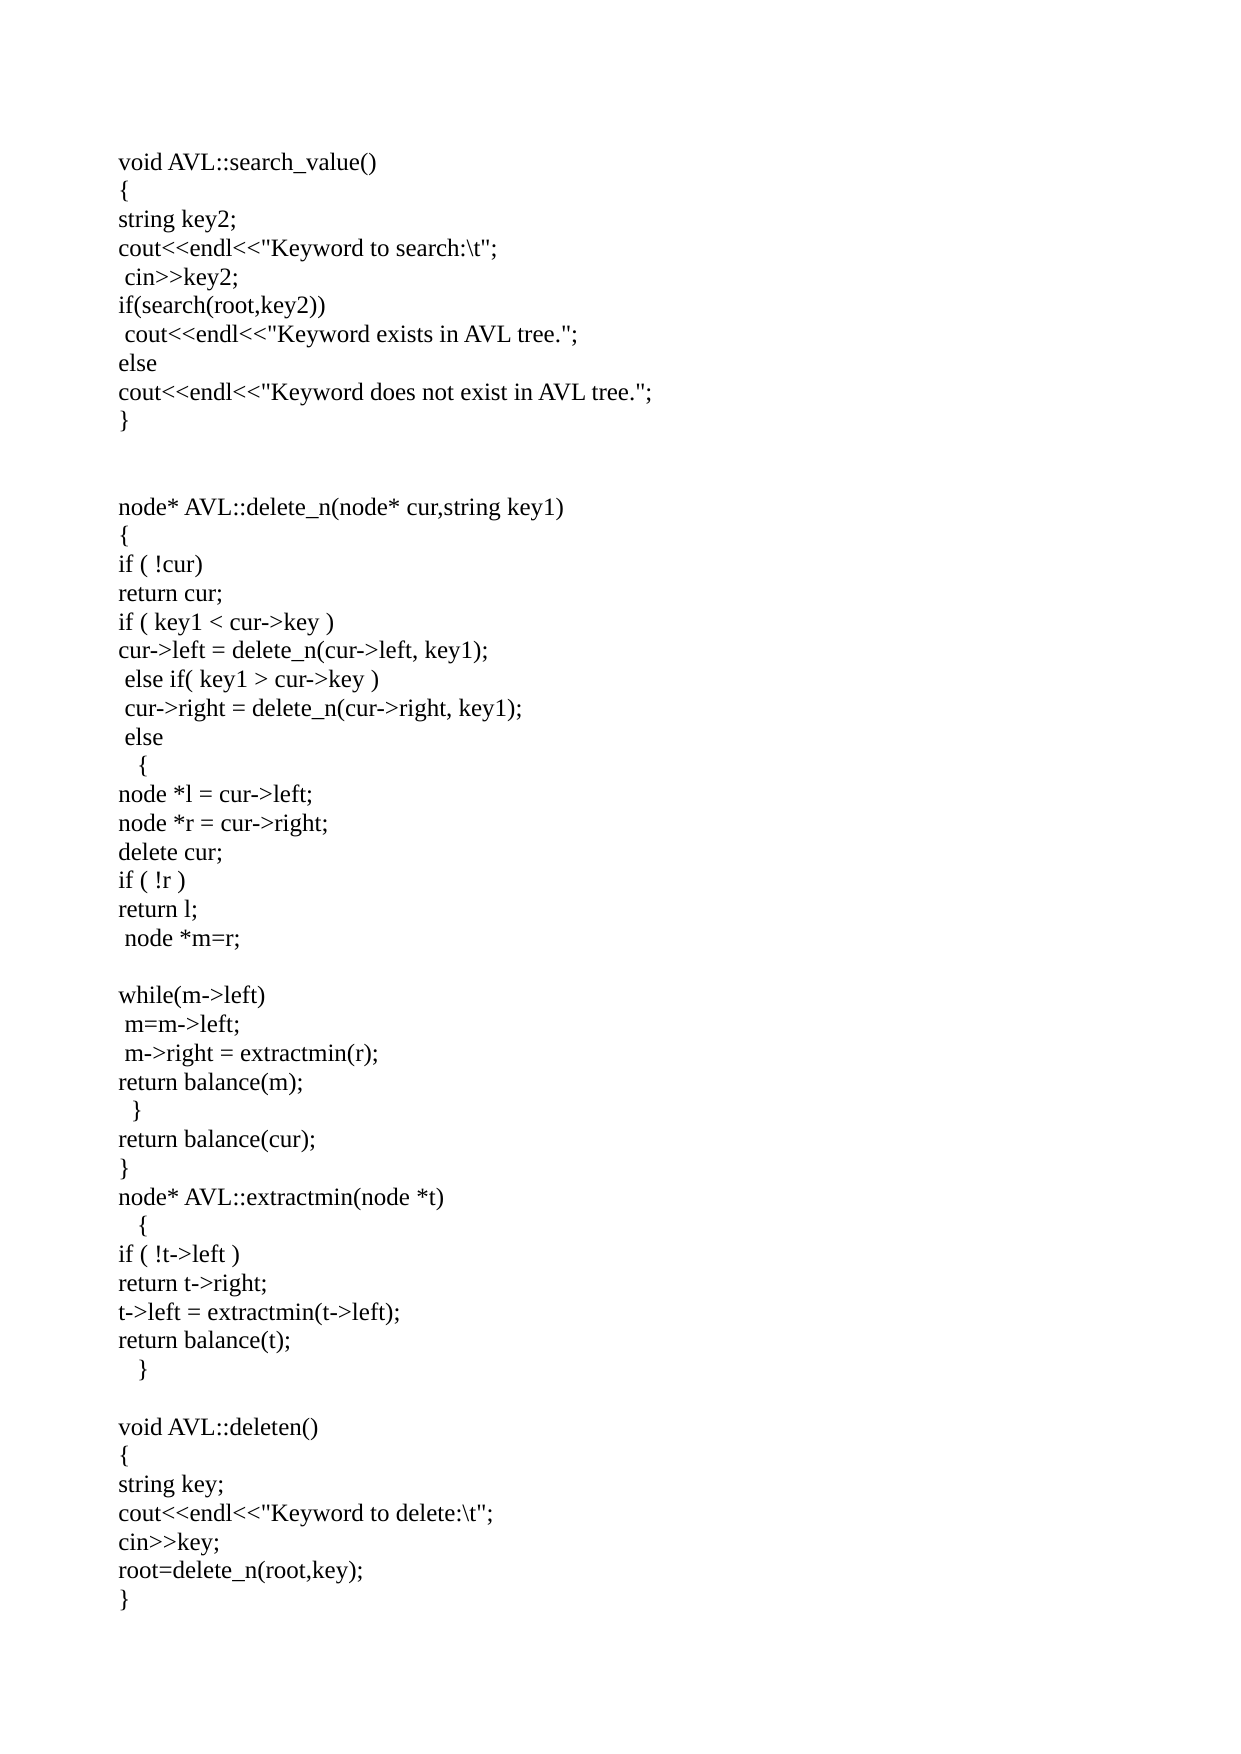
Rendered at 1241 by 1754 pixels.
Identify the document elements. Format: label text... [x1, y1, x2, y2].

text node* AVL::extractmin(node *t) [118, 1182, 1122, 1211]
text } [118, 1096, 1122, 1124]
text { [118, 751, 1122, 779]
text node *m=r; [118, 923, 1122, 952]
text return cur; [118, 578, 1122, 607]
text root=delete_n(root,key); [118, 1556, 1122, 1584]
text } [118, 406, 1122, 434]
text m->right = extractmin(r); [118, 1038, 1122, 1067]
text } [118, 1584, 1122, 1613]
text return balance(cur); [118, 1124, 1122, 1153]
text t->left = extractmin(t->left); [118, 1297, 1122, 1326]
text string key2; [118, 204, 1122, 233]
text if(search(root,key2)) [118, 291, 1122, 319]
text return t->right; [118, 1268, 1122, 1297]
text return balance(m); [118, 1067, 1122, 1096]
text } [118, 1354, 1122, 1383]
text void AVL::search_value() [118, 147, 1122, 176]
text node* AVL::delete_n(node* cur,string key1) [118, 492, 1122, 521]
text return l; [118, 894, 1122, 923]
text delete cur; [118, 837, 1122, 866]
text { [118, 1441, 1122, 1469]
text string key; [118, 1469, 1122, 1498]
text m=m->left; [118, 1009, 1122, 1038]
text else if( key1 > cur->key ) [118, 664, 1122, 693]
text node *l = cur->left; [118, 779, 1122, 808]
text else [118, 722, 1122, 751]
text cur->left = delete_n(cur->left, key1); [118, 636, 1122, 664]
text cin>>key; [118, 1527, 1122, 1556]
text cur->right = delete_n(cur->right, key1); [118, 693, 1122, 722]
text void AVL::deleten() [118, 1412, 1122, 1441]
text cout<<endl<<"Keyword to delete:\t"; [118, 1498, 1122, 1527]
text { [118, 1211, 1122, 1239]
text { [118, 176, 1122, 204]
text if ( !r ) [118, 866, 1122, 894]
text while(m->left) [118, 981, 1122, 1009]
text cout<<endl<<"Keyword exists in AVL tree."; [118, 319, 1122, 348]
text if ( !t->left ) [118, 1239, 1122, 1268]
text node *r = cur->right; [118, 808, 1122, 837]
text cout<<endl<<"Keyword to search:\t"; [118, 233, 1122, 262]
text cin>>key2; [118, 262, 1122, 291]
text if ( key1 < cur->key ) [118, 607, 1122, 636]
text cout<<endl<<"Keyword does not exist in AVL tree."; [118, 377, 1122, 406]
text { [118, 521, 1122, 549]
text } [118, 1153, 1122, 1182]
text if ( !cur) [118, 549, 1122, 578]
text else [118, 348, 1122, 377]
text return balance(t); [118, 1326, 1122, 1354]
